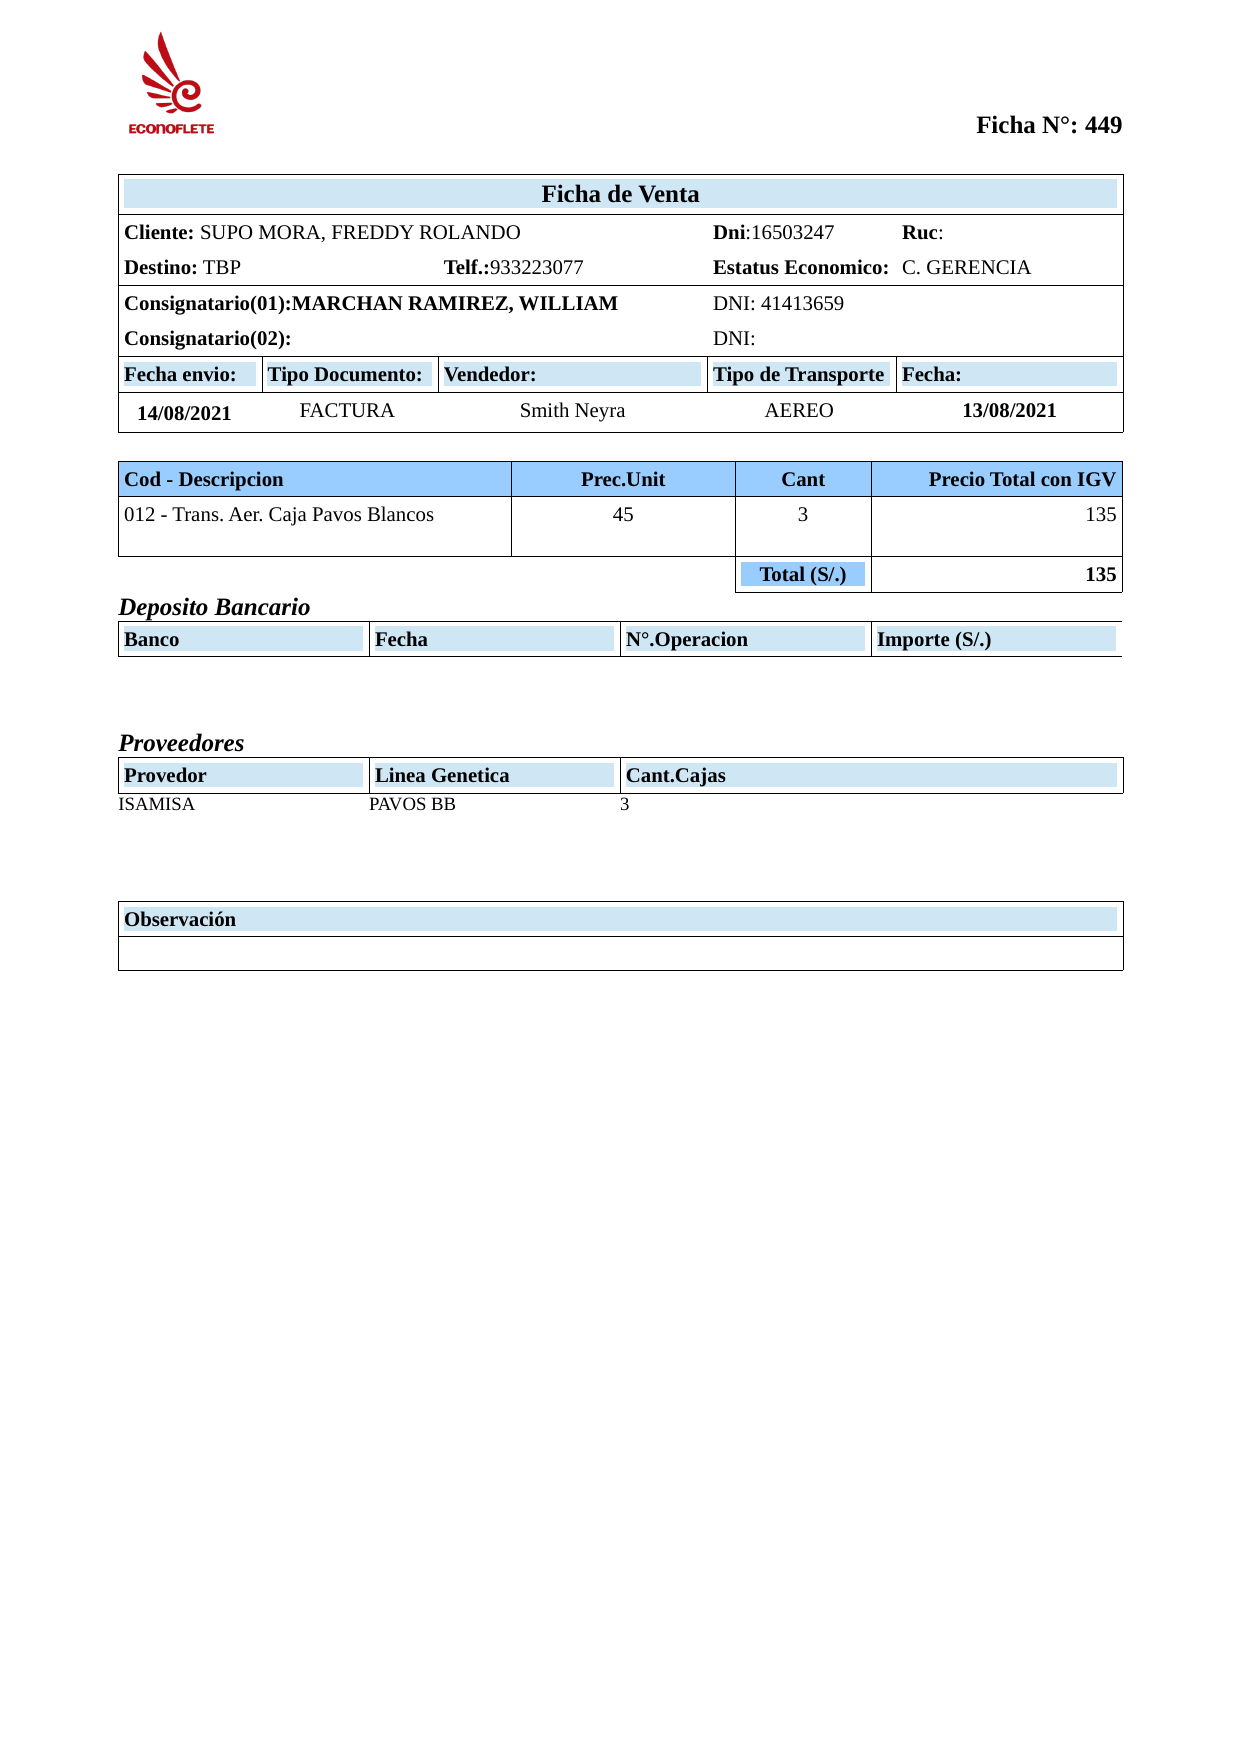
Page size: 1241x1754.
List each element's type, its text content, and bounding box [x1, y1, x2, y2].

table_cell Fecha envio: [119, 357, 262, 392]
table_header Precio Total con IGV [872, 462, 1122, 496]
table_cell Estatus Economico: [707, 249, 896, 285]
table_cell [369, 858, 620, 879]
table_cell 45 [512, 497, 735, 556]
table_cell PAVOS BB [369, 794, 620, 814]
table_cell [118, 705, 369, 728]
table_cell 012 - Trans. Aer. Caja Pavos Blancos [119, 497, 511, 556]
text Deposito Bancario [118, 592, 1122, 621]
table_cell ISAMISA [118, 794, 369, 814]
table_cell [118, 557, 511, 592]
table_cell 14/08/2021 [119, 393, 262, 432]
table_cell 135 [872, 497, 1122, 556]
table_cell [369, 705, 620, 728]
text Proveedores [118, 728, 1122, 757]
table_cell [620, 705, 871, 728]
table_cell AEREO [707, 393, 896, 432]
table_cell Fecha: [897, 357, 1123, 392]
table_cell 3 [736, 497, 871, 556]
table_cell Cliente: SUPO MORA, FREDDY ROLANDO [119, 215, 707, 249]
table_header Ficha de Venta [119, 175, 1123, 214]
table_cell [620, 815, 1123, 836]
table_cell [118, 815, 369, 836]
table_cell Telf.:933223077 [438, 249, 707, 285]
table_cell Dni:16503247 [707, 215, 896, 249]
table_header Observación [119, 902, 1123, 936]
table_cell Total (S/.) [736, 557, 871, 592]
table_cell DNI: [707, 321, 1123, 356]
table_header Cant.Cajas [621, 758, 1123, 793]
table_cell [620, 680, 871, 704]
table_header Importe (S/.) [872, 622, 1122, 656]
table_cell [369, 680, 620, 704]
table_header Linea Genetica [370, 758, 620, 793]
table_cell [620, 879, 1123, 901]
table_cell Smith Neyra [438, 393, 707, 432]
table_cell [871, 705, 1122, 728]
table_cell [118, 836, 369, 858]
table_cell 3 [620, 794, 1123, 814]
picture [118, 31, 225, 134]
table_header Banco [119, 622, 369, 656]
table_cell [620, 858, 1123, 879]
table_header Prec.Unit [512, 462, 735, 496]
table_cell Ruc: [896, 215, 1123, 249]
table_cell [119, 937, 1123, 969]
table_cell [871, 657, 1122, 680]
table_cell [369, 879, 620, 901]
table_cell C. GERENCIA [896, 249, 1123, 285]
table_cell [118, 858, 369, 879]
table_header N°.Operacion [621, 622, 871, 656]
table_cell [369, 657, 620, 680]
table_cell [871, 680, 1122, 704]
table_cell FACTURA [262, 393, 438, 432]
table_cell [369, 815, 620, 836]
table_cell Consignatario(01):MARCHAN RAMIREZ, WILLIAM [119, 286, 707, 321]
table_cell [620, 836, 1123, 858]
table_header Fecha [370, 622, 620, 656]
table_cell Consignatario(02): [119, 321, 707, 356]
table_header Provedor [119, 758, 369, 793]
table_cell 135 [872, 557, 1122, 592]
table_cell DNI: 41413659 [707, 286, 1123, 321]
table_cell Destino: TBP [119, 249, 438, 285]
table_cell [118, 680, 369, 704]
table_cell [369, 836, 620, 858]
table_cell [118, 879, 369, 901]
table_cell [511, 557, 735, 592]
table_cell 13/08/2021 [896, 393, 1123, 432]
table_cell [118, 657, 369, 680]
table_cell [620, 657, 871, 680]
table_cell Tipo Documento: [263, 357, 438, 392]
table_header Cod - Descripcion [119, 462, 511, 496]
table_cell Vendedor: [439, 357, 707, 392]
table_cell Tipo de Transporte [708, 357, 896, 392]
table_header Cant [736, 462, 871, 496]
